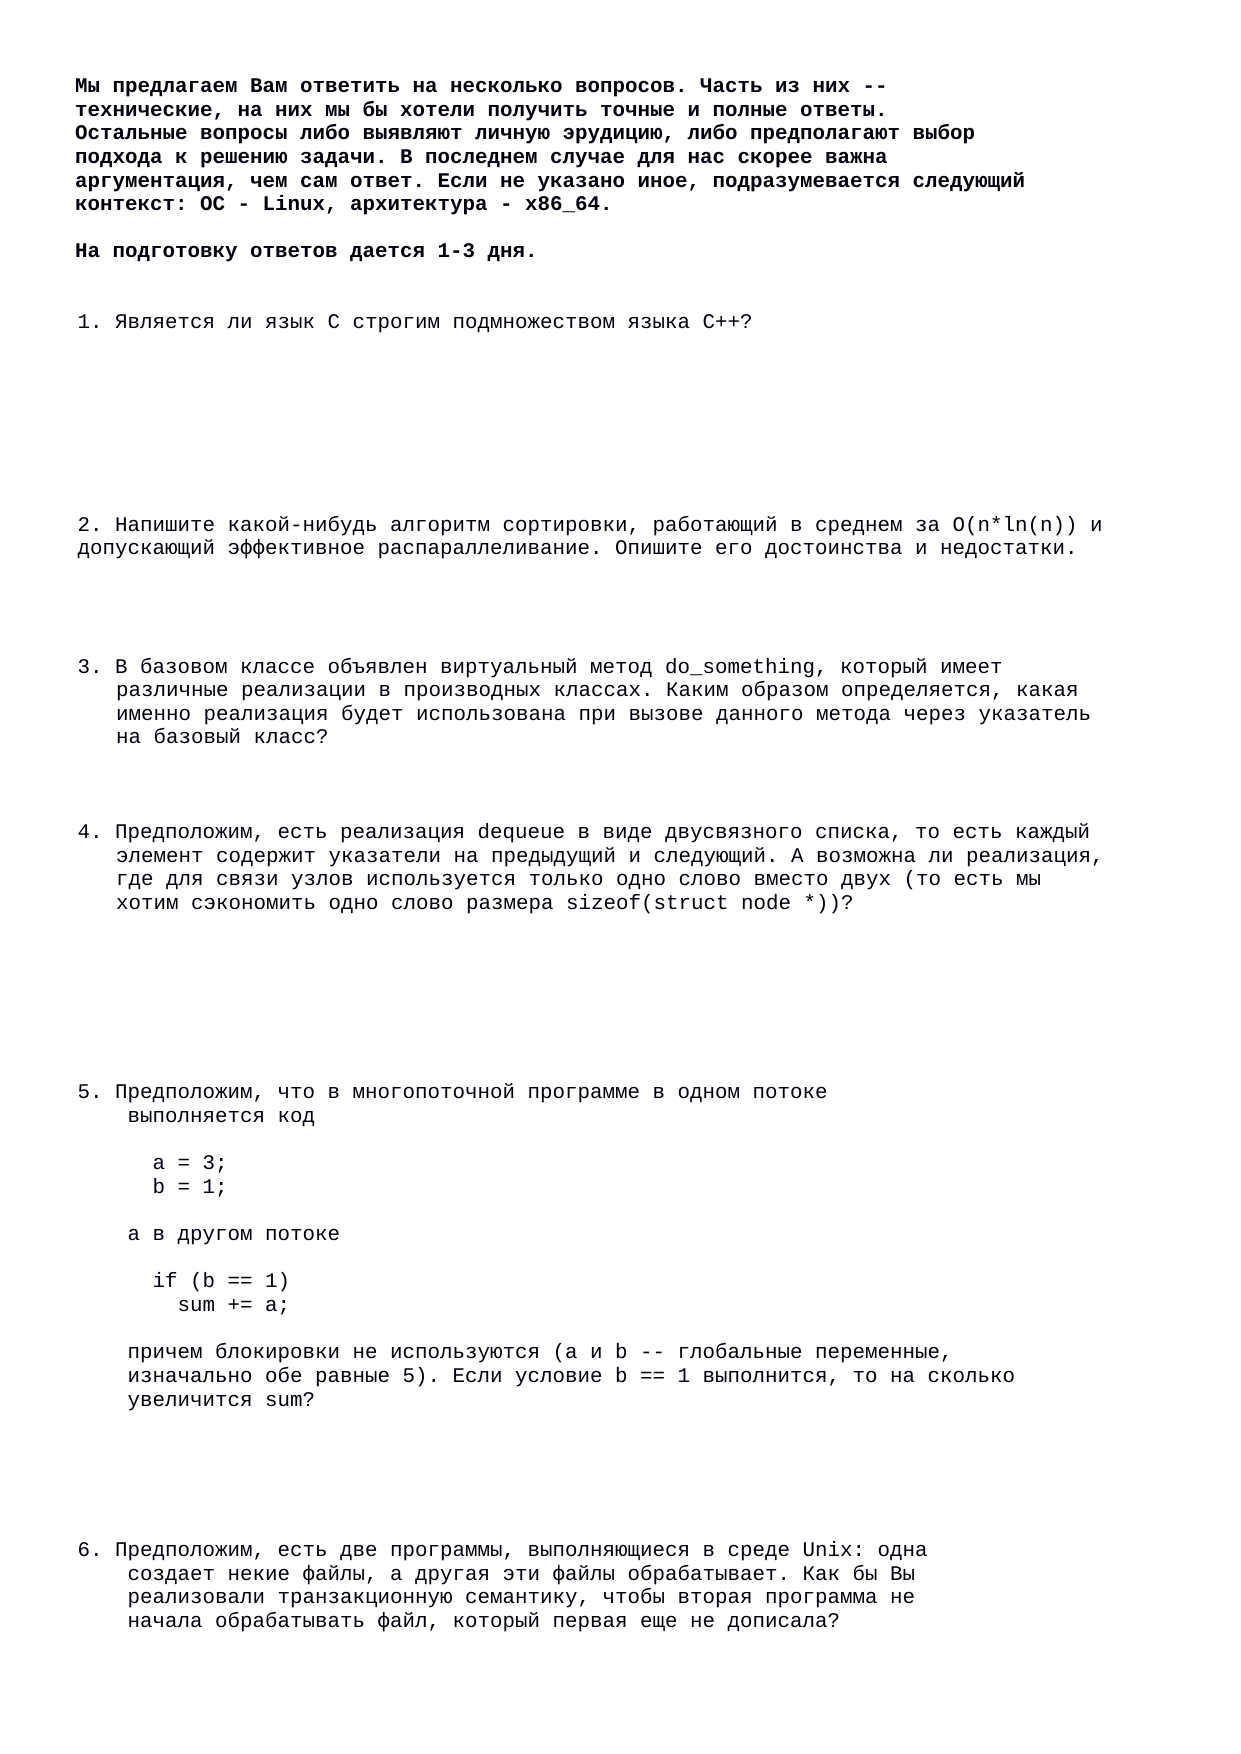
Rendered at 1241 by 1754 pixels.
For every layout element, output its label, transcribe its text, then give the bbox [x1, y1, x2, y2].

text 5. Предположим, что в многопоточной программе в одном потоке [77, 1081, 1110, 1105]
text начала обрабатывать файл, который первая еще не дописала? [77, 1610, 1110, 1634]
text sum += a; [77, 1294, 1110, 1318]
text допускающий эффективное распараллеливание. Опишите его достоинства и недостатки. [77, 537, 1110, 561]
text аргументация, чем сам ответ. Если не указано иное, подразумевается следующий контекст: ОС - Linux, архитектура - x86_64. [75, 169, 1110, 217]
text Мы предлагаем Вам ответить на несколько вопросов. Часть из них -- [75, 75, 1110, 99]
text b = 1; [77, 1176, 1110, 1199]
text a = 3; [77, 1152, 1110, 1176]
text создает некие файлы, а другая эти файлы обрабатывает. Как бы Вы [77, 1563, 1110, 1587]
text технические, на них мы бы хотели получить точные и полные ответы. [75, 99, 1110, 122]
text На подготовку ответов дается 1-3 дня. [75, 241, 1110, 264]
text а в другом потоке [77, 1223, 1110, 1247]
text реализовали транзакционную семантику, чтобы вторая программа не [77, 1587, 1110, 1610]
text 6. Предположим, есть две программы, выполняющиеся в среде Unix: одна [77, 1539, 1110, 1563]
text 4. Предположим, есть реализация dequeue в виде двусвязного списка, то есть каждый элемент содержит указатели на предыдущий и следующий. А возможна ли реализация, где для связи узлов используется только одно слово вместо двух (то есть мы хотим сэкономить одно слово размера sizeof(struct node *))? [77, 821, 1110, 916]
text изначально обе равные 5). Если условие b == 1 выполнится, то на сколько [77, 1365, 1110, 1389]
text Остальные вопросы либо выявляют личную эрудицию, либо предполагают выбор [75, 122, 1110, 146]
text увеличится sum? [77, 1389, 1110, 1412]
text 2. Напишите какой-нибудь алгоритм сортировки, работающий в среднем за O(n*ln(n)) и [77, 514, 1110, 537]
text if (b == 1) [77, 1270, 1110, 1294]
text 3. В базовом классе объявлен виртуальный метод do_something, который имеет различные реализации в производных классах. Каким образом определяется, какая именно реализация будет использована при вызове данного метода через указатель на базовый класс? [77, 656, 1110, 750]
text подхода к решению задачи. В последнем случае для нас скорее важна [75, 146, 1110, 169]
text 1. Является ли язык C строгим подмножеством языка C++? [77, 311, 1110, 335]
text причем блокировки не используются (a и b -- глобальные переменные, [77, 1341, 1110, 1365]
text выполняется код [77, 1105, 1110, 1128]
